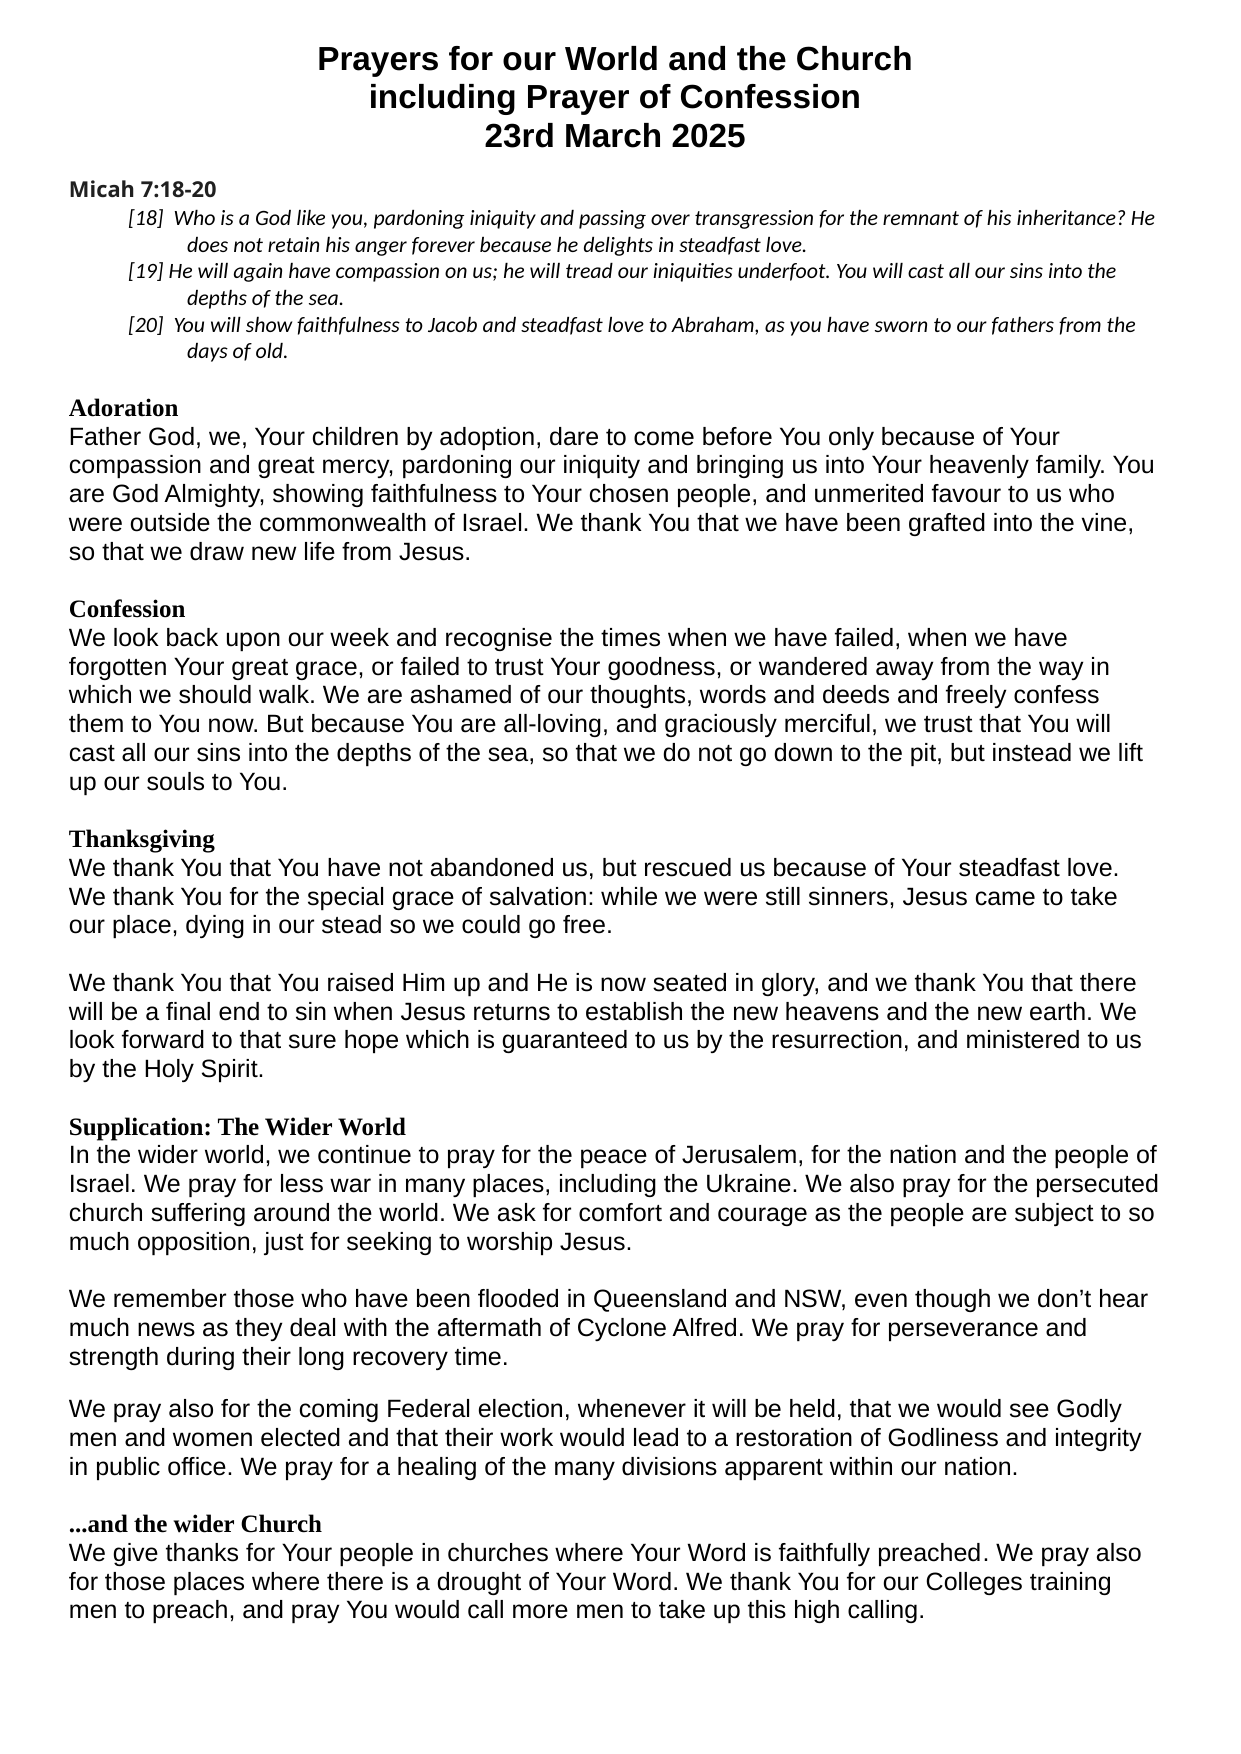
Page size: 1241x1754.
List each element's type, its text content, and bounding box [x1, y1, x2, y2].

text Thanksgiving [69, 824, 1161, 853]
text We give thanks for Your people in churches where Your Word is faithfully preached. We pray also for those places where there is a drought of Your Word. We thank You for our Colleges training men to preach, and pray You would call more men to take up this high calling. [69, 1538, 1161, 1624]
text [19] He will again have compassion on us; he will tread our iniquities underfoot. You will cast all our sins into the depths of the sea. [128, 257, 1161, 311]
text Prayers for our World and the Church [69, 39, 1161, 77]
text Micah 7:18-20 [69, 174, 1161, 204]
text [18] Who is a God like you, pardoning iniquity and passing over transgression for the remnant of his inheritance? He does not retain his anger forever because he delights in steadfast love. [128, 204, 1161, 257]
text We pray also for the coming Federal election, whenever it will be held, that we would see Godly men and women elected and that their work would lead to a restoration of Godliness and integrity in public office. We pray for a healing of the many divisions apparent within our nation. [69, 1394, 1161, 1480]
text ...and the wider Church [69, 1509, 1161, 1538]
text Adoration [69, 393, 1161, 422]
text Confession [69, 594, 1161, 623]
text We thank You that You raised Him up and He is now seated in glory, and we thank You that there will be a final end to sin when Jesus returns to establish the new heavens and the new earth. We look forward to that sure hope which is guaranteed to us by the resurrection, and ministered to us by the Holy Spirit. [69, 968, 1161, 1083]
text Father God, we, Your children by adoption, dare to come before You only because of Your compassion and great mercy, pardoning our iniquity and bringing us into Your heavenly family. You are God Almighty, showing faithfulness to Your chosen people, and unmerited favour to us who were outside the commonwealth of Israel. We thank You that we have been grafted into the vine, so that we draw new life from Jesus. [69, 422, 1161, 565]
text Supplication: The Wider World [69, 1112, 1161, 1140]
text We look back upon our week and recognise the times when we have failed, when we have forgotten Your great grace, or failed to trust Your goodness, or wandered away from the way in which we should walk. We are ashamed of our thoughts, words and deeds and freely confess them to You now. But because You are all-loving, and graciously merciful, we trust that You will cast all our sins into the depths of the sea, so that we do not go down to the pit, but instead we lift up our souls to You. [69, 623, 1161, 795]
text We remember those who have been flooded in Queensland and NSW, even though we don’t hear much news as they deal with the aftermath of Cyclone Alfred. We pray for perseverance and strength during their long recovery time. [69, 1284, 1161, 1370]
text [20] You will show faithfulness to Jacob and steadfast love to Abraham, as you have sworn to our fathers from the days of old. [128, 311, 1161, 364]
text 23rd March 2025 [69, 116, 1161, 154]
text including Prayer of Confession [69, 77, 1161, 116]
text We thank You that You have not abandoned us, but rescued us because of Your steadfast love. We thank You for the special grace of salvation: while we were still sinners, Jesus came to take our place, dying in our stead so we could go free. [69, 853, 1161, 939]
text In the wider world, we continue to pray for the peace of Jerusalem, for the nation and the people of Israel. We pray for less war in many places, including the Ukraine. We also pray for the persecuted church suffering around the world. We ask for comfort and courage as the people are subject to so much opposition, just for seeking to worship Jesus. [69, 1140, 1161, 1255]
